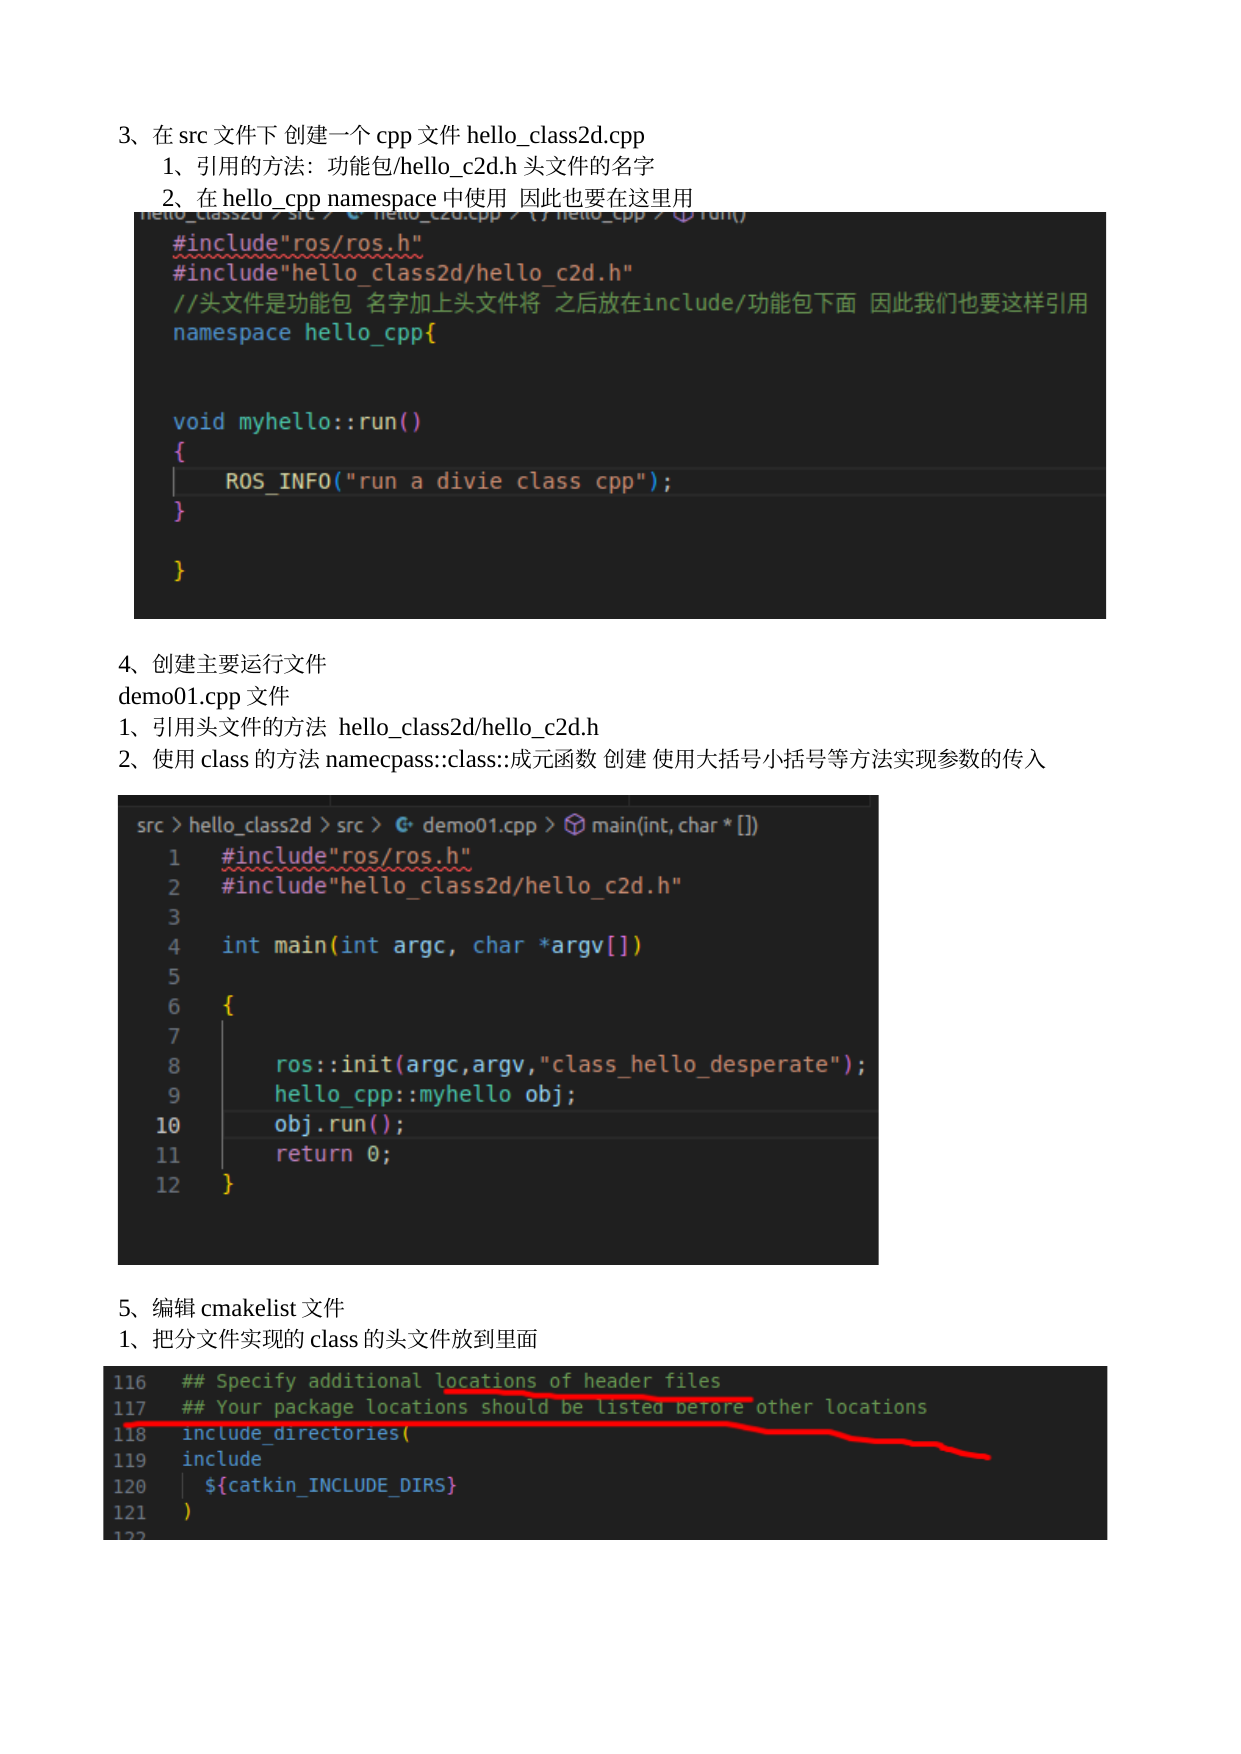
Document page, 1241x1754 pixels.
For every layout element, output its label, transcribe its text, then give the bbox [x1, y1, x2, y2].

text 2、在hello_cpp namespace中使用 因此也要在这里用 [118, 181, 1122, 212]
text demo01.cpp文件 [118, 679, 1122, 710]
picture [103, 1366, 1108, 1540]
text 4、创建主要运行文件 [118, 647, 1122, 679]
text 3、在src文件下 创建一个cpp文件 hello_class2d.cpp [118, 118, 1122, 149]
text 1、引用头文件的方法 hello_class2d/hello_c2d.h [118, 710, 1122, 742]
text 1、引用的方法：功能包/hello_c2d.h 头文件的名字 [118, 149, 1122, 181]
picture [117, 795, 879, 1265]
text 5、编辑cmakelist文件 [118, 1291, 1122, 1322]
text 1、把分文件实现的class的头文件放到里面 [118, 1322, 1122, 1354]
text 2、使用class的方法 namecpass::class::成元函数 创建 使用大括号小括号等方法实现参数的传入 [118, 742, 1122, 773]
picture [134, 212, 1107, 619]
